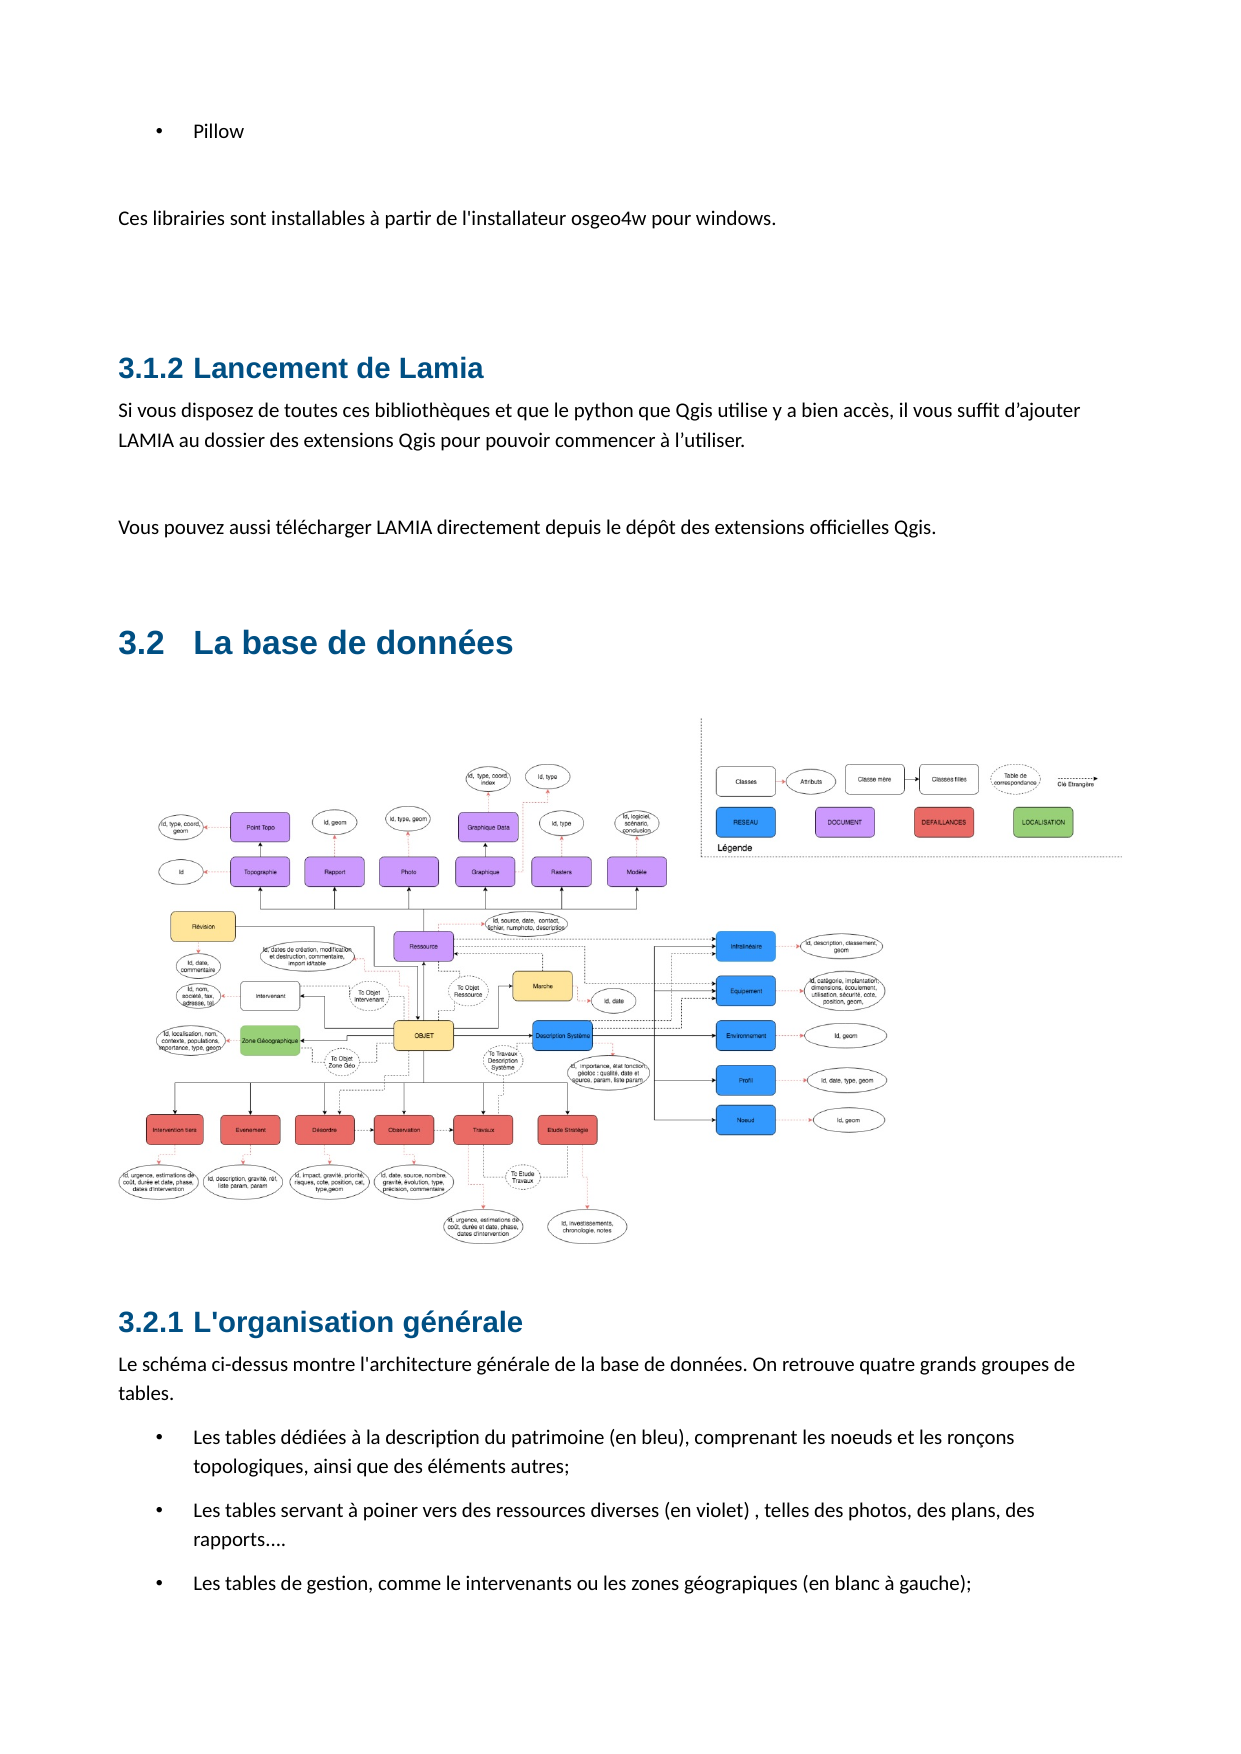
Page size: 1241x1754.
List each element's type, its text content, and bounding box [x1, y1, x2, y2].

list Les tables de gestion, comme le intervenants ou les zones géograpiques (en blanc à gauche); [156, 1570, 1122, 1596]
picture [118, 717, 1123, 1244]
subtitle La base de données [118, 623, 1122, 661]
text Ces librairies sont installables à partir de l'installateur osgeo4w pour windows. [118, 206, 1122, 231]
text Le schéma ci-dessus montre l'architecture générale de la base de données. On retrouve quatre grands groupes de tables. [118, 1351, 1122, 1406]
text Si vous disposez de toutes ces bibliothèques et que le python que Qgis utilise y a bien accès, il vous suffit d’ajouter LAMIA au dossier des extensions Qgis pour pouvoir commencer à l’utiliser. [118, 398, 1122, 452]
subtitle Lancement de Lamia [118, 351, 1122, 385]
list Les tables servant à poiner vers des ressources diverses (en violet) , telles des photos, des plans, des rapports.... [156, 1497, 1122, 1552]
list Pillow [156, 118, 1122, 143]
text Vous pouvez aussi télécharger LAMIA directement depuis le dépôt des extensions officielles Qgis. [118, 514, 1122, 540]
subtitle L'organisation générale [118, 1305, 1122, 1339]
list Les tables dédiées à la description du patrimoine (en bleu), comprenant les noeuds et les ronçons topologiques, ainsi que des éléments autres; [156, 1424, 1122, 1479]
